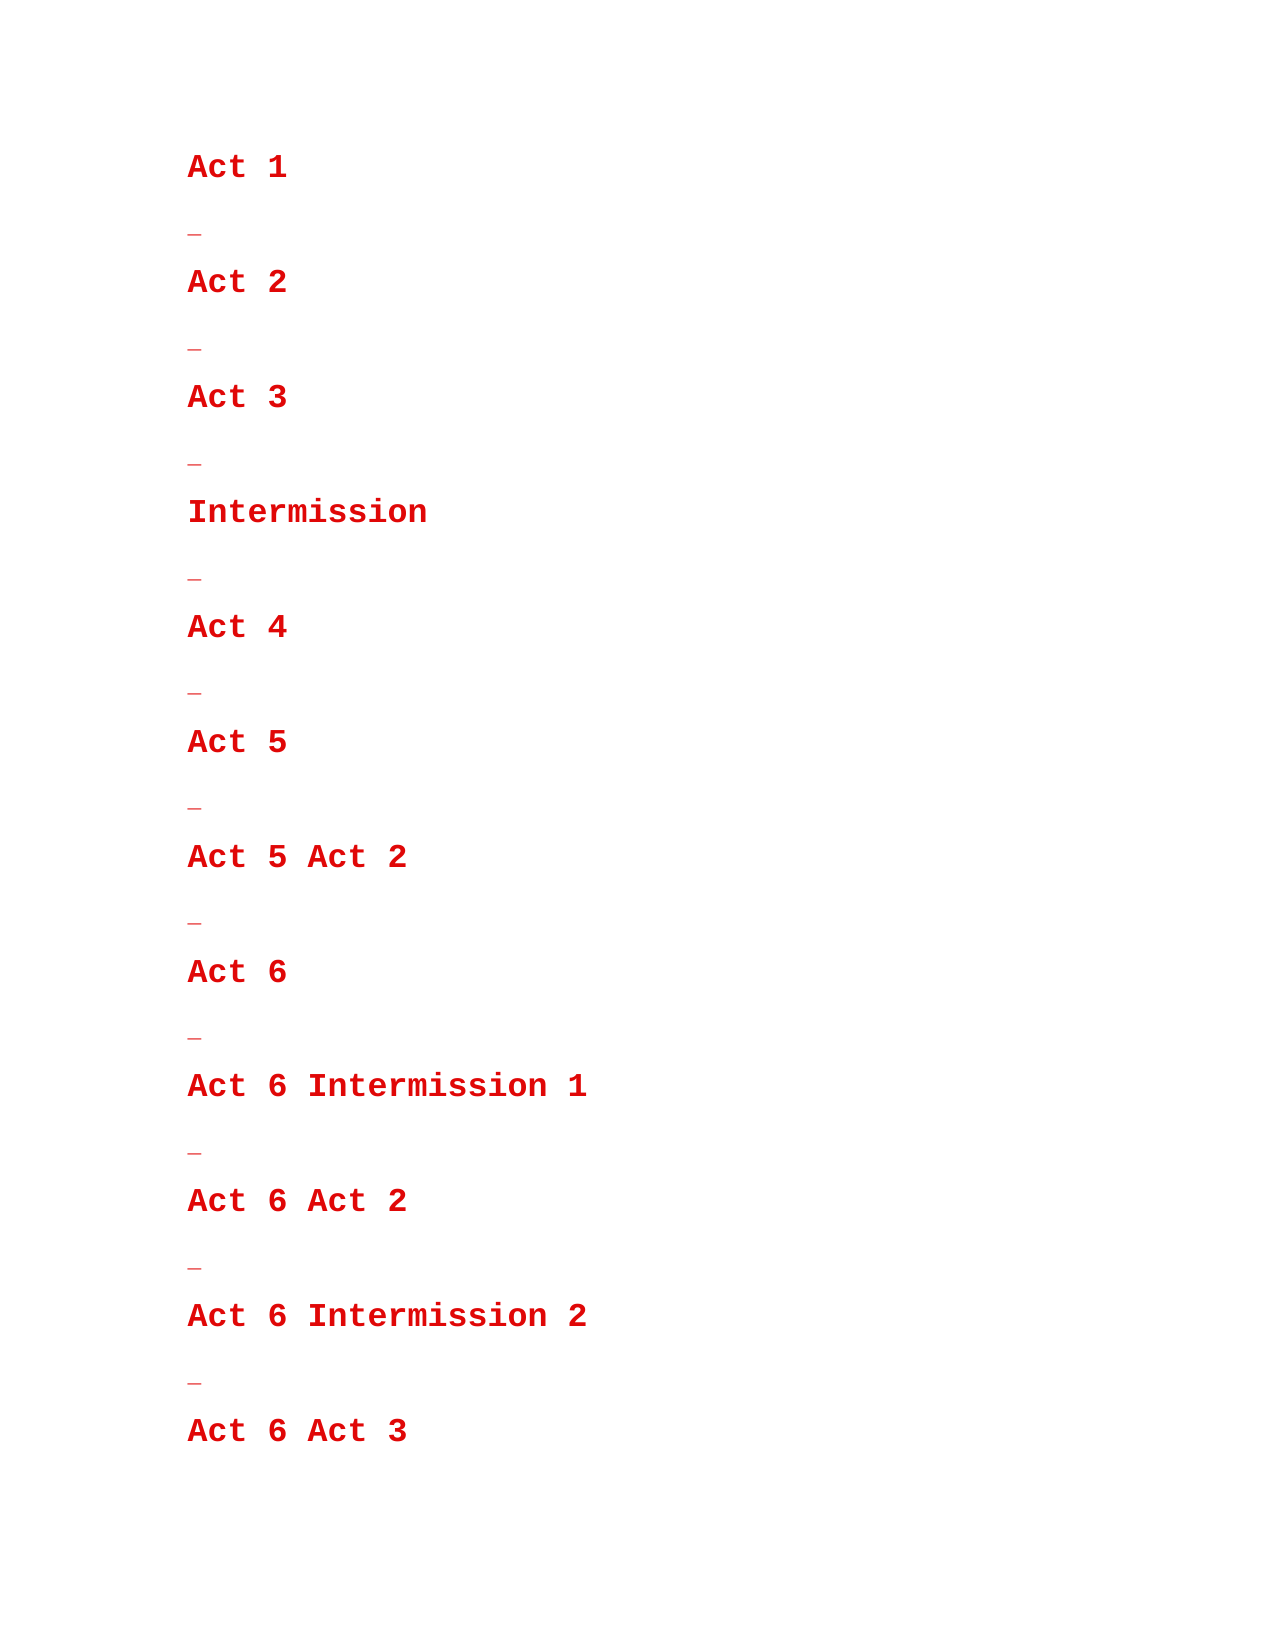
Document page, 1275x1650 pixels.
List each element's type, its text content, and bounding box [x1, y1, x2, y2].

text _ [187, 329, 1087, 355]
text Act 6 Intermission 2 [187, 1299, 1087, 1337]
text Intermission [187, 495, 1087, 532]
text Act 3 [187, 380, 1087, 418]
text Act 6 Act 3 [187, 1414, 1087, 1452]
text Act 5 [187, 724, 1087, 762]
text _ [187, 674, 1087, 700]
text Act 5 Act 2 [187, 839, 1087, 877]
text _ [187, 1248, 1087, 1274]
text _ [187, 214, 1087, 240]
text Act 6 Act 2 [187, 1184, 1087, 1222]
text Act 6 [187, 954, 1087, 992]
text Act 4 [187, 609, 1087, 647]
text _ [187, 789, 1087, 815]
text _ [187, 904, 1087, 929]
text _ [187, 1363, 1087, 1389]
text _ [187, 1133, 1087, 1159]
text Act 6 Intermission 1 [187, 1069, 1087, 1107]
text _ [187, 1018, 1087, 1044]
text Act 2 [187, 265, 1087, 303]
text _ [187, 444, 1087, 470]
text Act 1 [187, 150, 1087, 188]
text _ [187, 559, 1087, 585]
